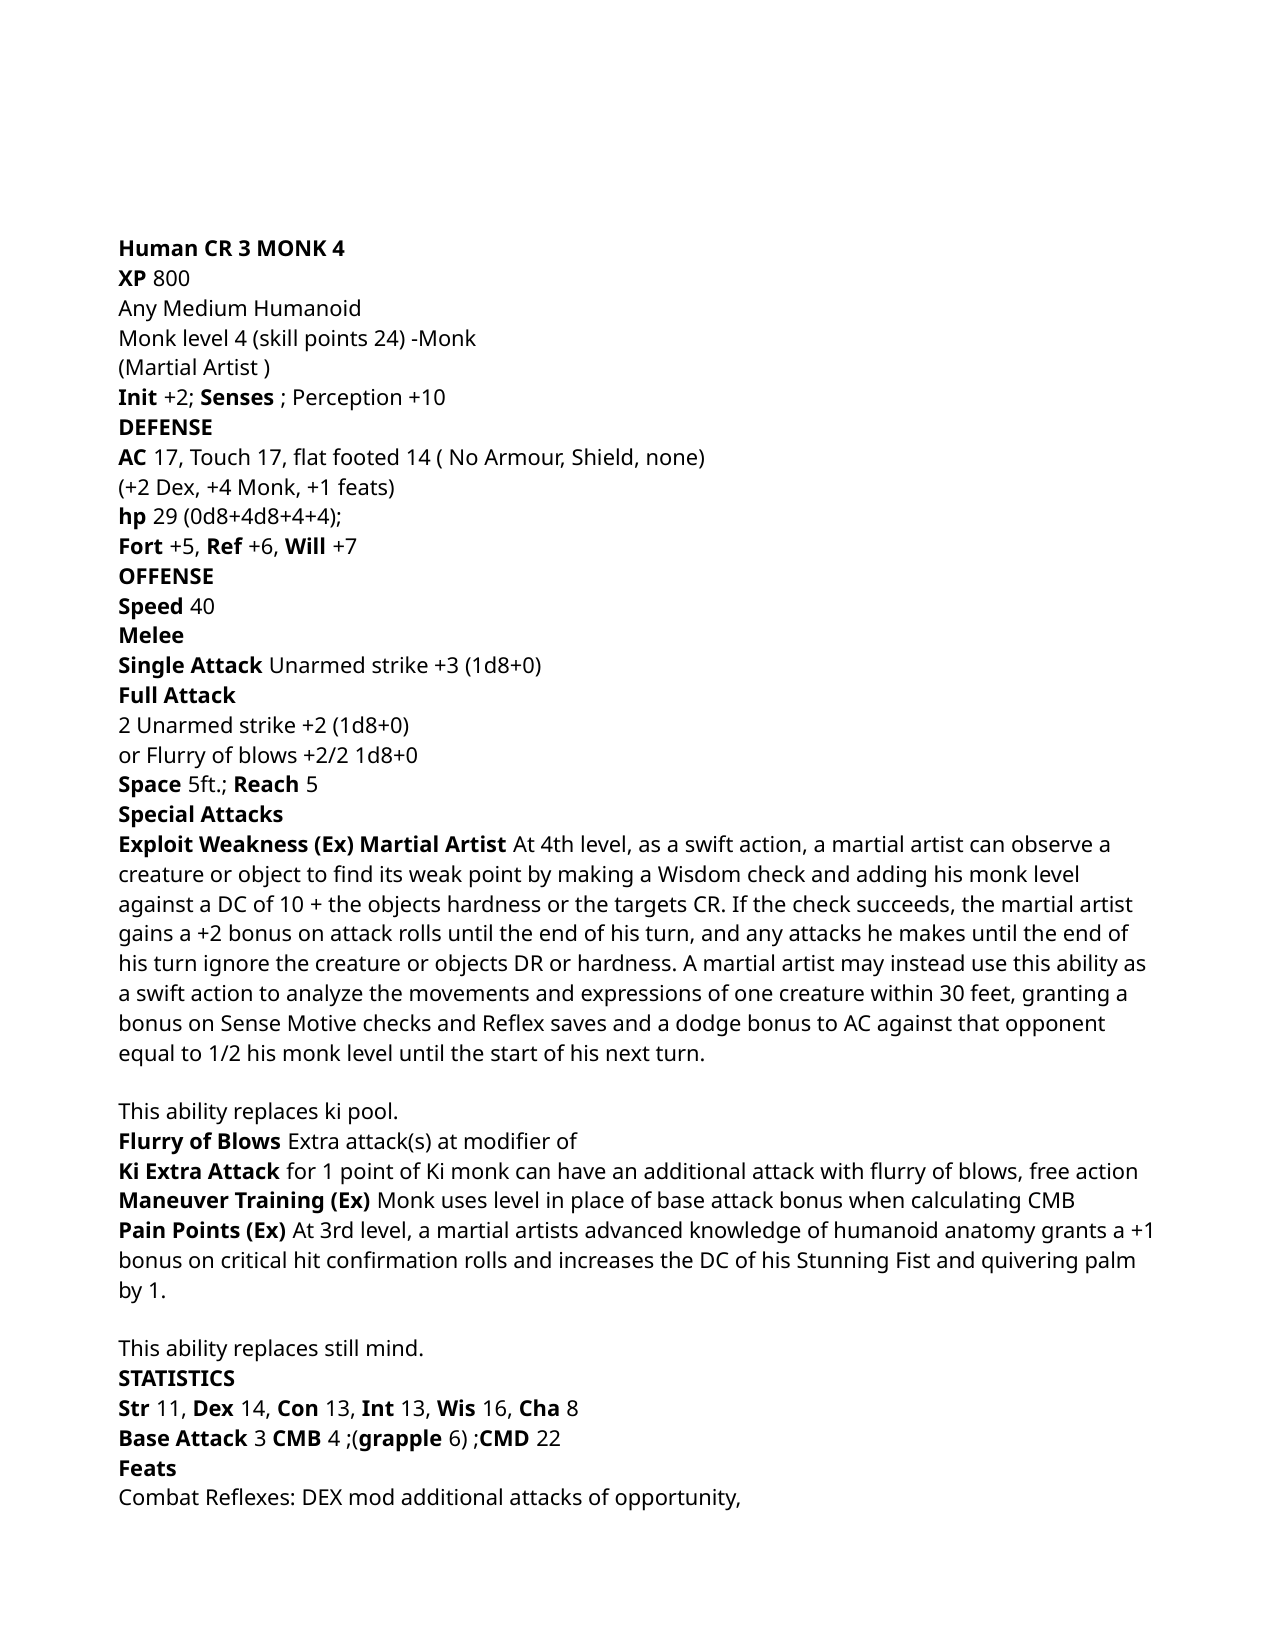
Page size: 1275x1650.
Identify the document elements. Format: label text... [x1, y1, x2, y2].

text DEFENSE [118, 412, 1157, 442]
text Speed 40 Melee Single Attack Unarmed strike +3 (1d8+0) Full Attack 2 Unarmed strike +2 (1d8+0) or Flurry of blows +2/2 1d8+0 Space 5ft.; Reach 5 Special Attacks Exploit Weakness (Ex) Martial Artist At 4th level, as a swift action, a martial artist can observe a creature or object to find its weak point by making a Wisdom check and adding his monk level against a DC of 10 + the objects hardness or the targets CR. If the check succeeds, the martial artist gains a +2 bonus on attack rolls until the end of his turn, and any attacks he makes until the end of his turn ignore the creature or objects DR or hardness. A martial artist may instead use this ability as a swift action to analyze the movements and expressions of one creature within 30 feet, granting a bonus on Sense Motive checks and Reflex saves and a dodge bonus to AC against that opponent equal to 1/2 his monk level until the start of his next turn. This ability replaces ki pool. Flurry of Blows Extra attack(s) at modifier of Ki Extra Attack for 1 point of Ki monk can have an additional attack with flurry of blows, free action Maneuver Training (Ex) Monk uses level in place of base attack bonus when calculating CMB Pain Points (Ex) At 3rd level, a martial artists advanced knowledge of humanoid anatomy grants a +1 bonus on critical hit confirmation rolls and increases the DC of his Stunning Fist and quivering palm by 1. This ability replaces still mind. [118, 591, 1157, 1363]
text AC 17, Touch 17, flat footed 14 ( No Armour, Shield, none) (+2 Dex, +4 Monk, +1 feats) hp 29 (0d8+4d8+4+4); Fort +5, Ref +6, Will +7 [118, 442, 1157, 561]
text Human CR 3 MONK 4 XP 800 Any Medium Humanoid Monk level 4 (skill points 24) -Monk (Martial Artist ) Init +2; Senses ; Perception +10 [118, 233, 1157, 412]
text OFFENSE [118, 561, 1157, 591]
text Str 11, Dex 14, Con 13, Int 13, Wis 16, Cha 8 Base Attack 3 CMB 4 ;(grapple 6) ;CMD 22 Feats Combat Reflexes: DEX mod additional attacks of opportunity, [118, 1393, 1157, 1512]
text STATISTICS [118, 1363, 1157, 1393]
